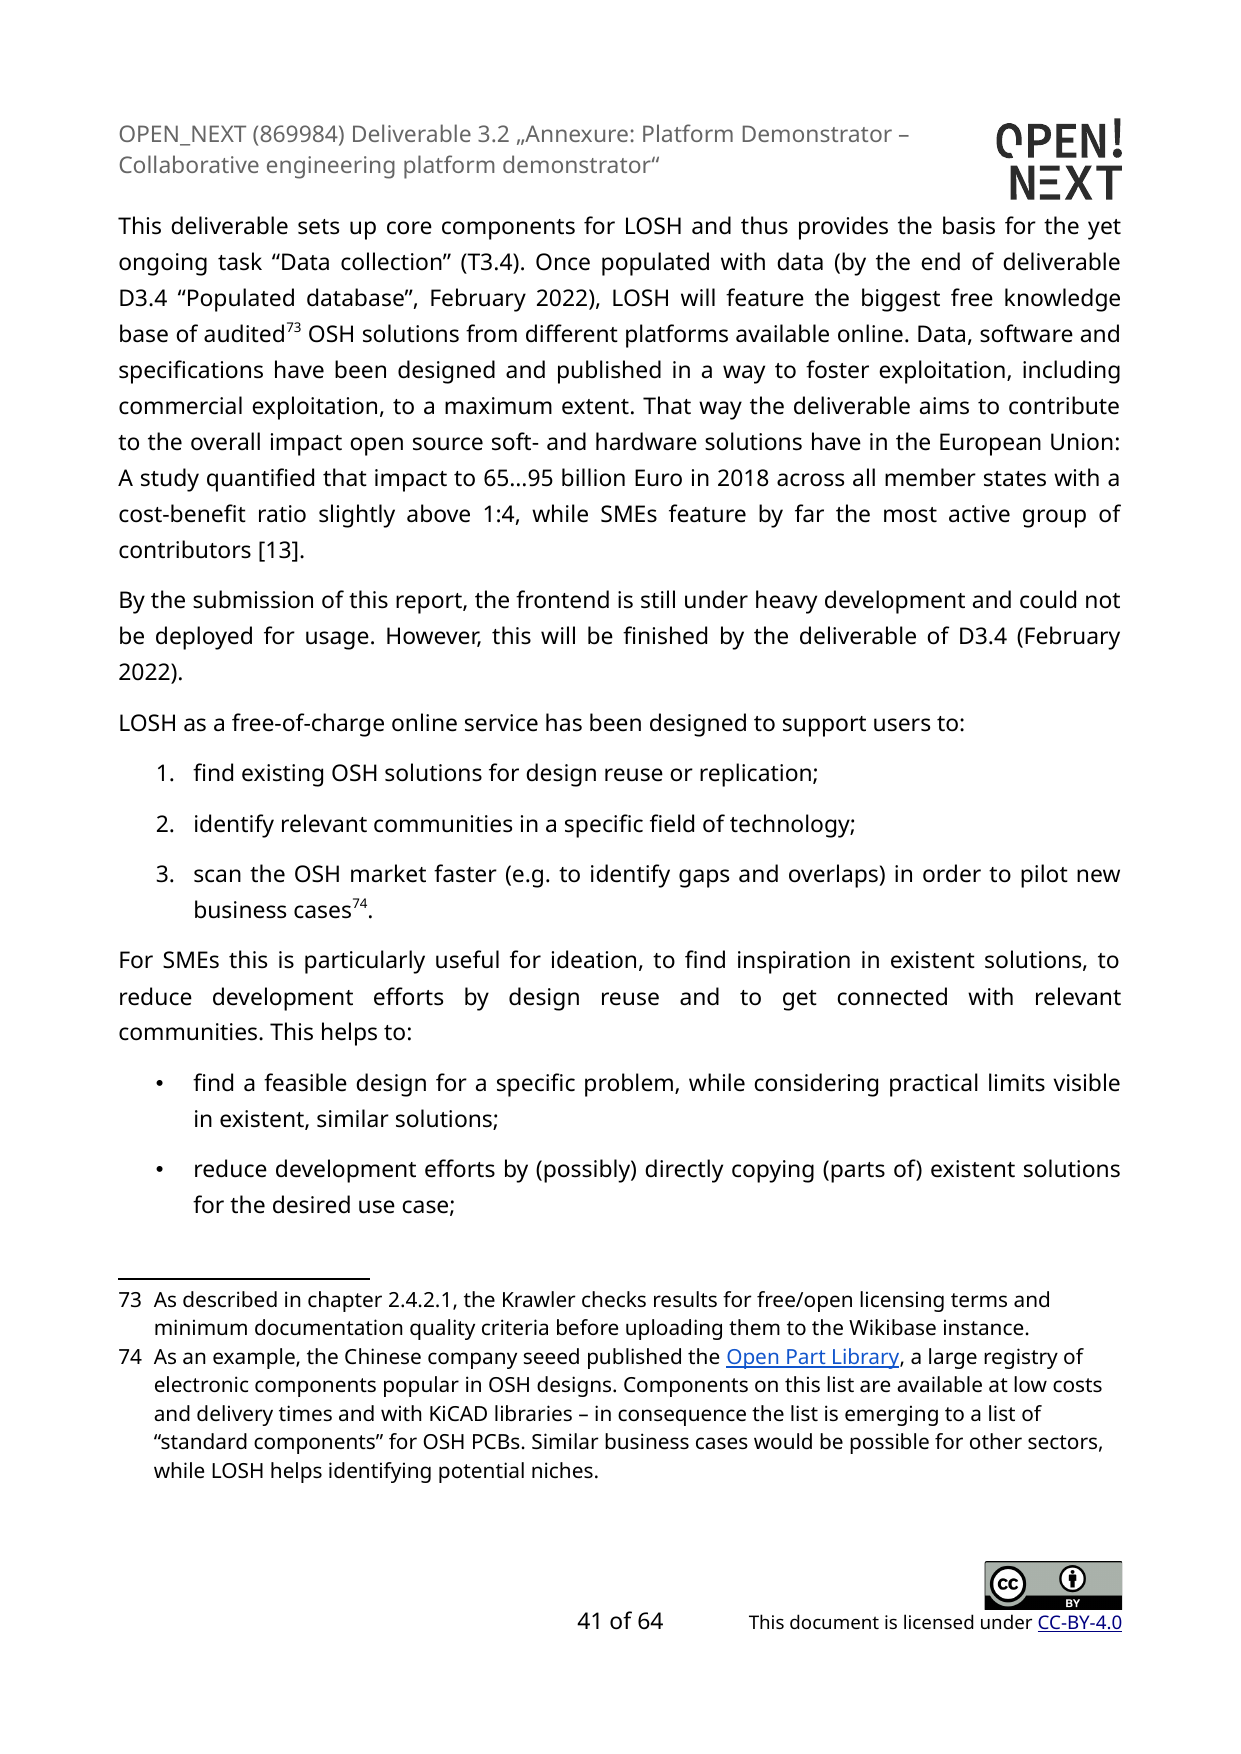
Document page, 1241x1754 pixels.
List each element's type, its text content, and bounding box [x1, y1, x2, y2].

text As described in chapter 2.4.2.1, the Krawler checks results for free/open licensing terms and minimum documentation quality criteria before uploading them to the Wikibase instance. [118, 1285, 1122, 1342]
list identify relevant communities in a specific field of technology; [156, 807, 1122, 839]
text LOSH as a free-of-charge online service has been designed to support users to: [118, 706, 1122, 738]
list reduce development efforts by (possibly) directly copying (parts of) existent solutions for the desired use case; [156, 1153, 1122, 1221]
list As an example, the Chinese company seeed published the Open Part Library, a large registry of electronic components popular in OSH designs. Components on this list are available at low costs and delivery times and with KiCAD libraries – in consequence the list is emerging to a list of “standard components” for OSH PCBs. Similar business cases would be possible for other sectors, while LOSH helps identifying potential niches. [118, 1342, 1122, 1484]
text For SMEs this is particularly useful for ideation, to find inspiration in existent solutions, to reduce development efforts by design reuse and to get connected with relevant communities. This helps to: [118, 944, 1122, 1048]
text By the submission of this report, the frontend is still under heavy development and could not be deployed for usage. However, this will be finished by the deliverable of D3.4 (February 2022). [118, 584, 1122, 687]
picture [984, 1561, 1123, 1610]
list scan the OSH market faster (e.g. to identify gaps and overlaps) in order to pilot new business cases. [156, 858, 1122, 925]
list find existing OSH solutions for design reuse or replication; [156, 757, 1122, 788]
text This deliverable sets up core components for LOSH and thus provides the basis for the yet ongoing task “Data collection” (T3.4). Once populated with data (by the end of deliverable D3.4 “Populated database”, February 2022), LOSH will feature the biggest free knowledge base of audited OSH solutions from different platforms available online. Data, software and specifications have been designed and published in a way to foster exploitation, including commercial exploitation, to a maximum extent. That way the deliverable aims to contribute to the overall impact open source soft- and hardware solutions have in the European Union: A study quantified that impact to 65…95 billion Euro in 2018 across all member states with a cost-benefit ratio slightly above 1:4, while SMEs feature by far the most active group of contributors [13]. [118, 210, 1122, 565]
list find a feasible design for a specific problem, while considering practical limits visible in existent, similar solutions; [156, 1067, 1122, 1134]
